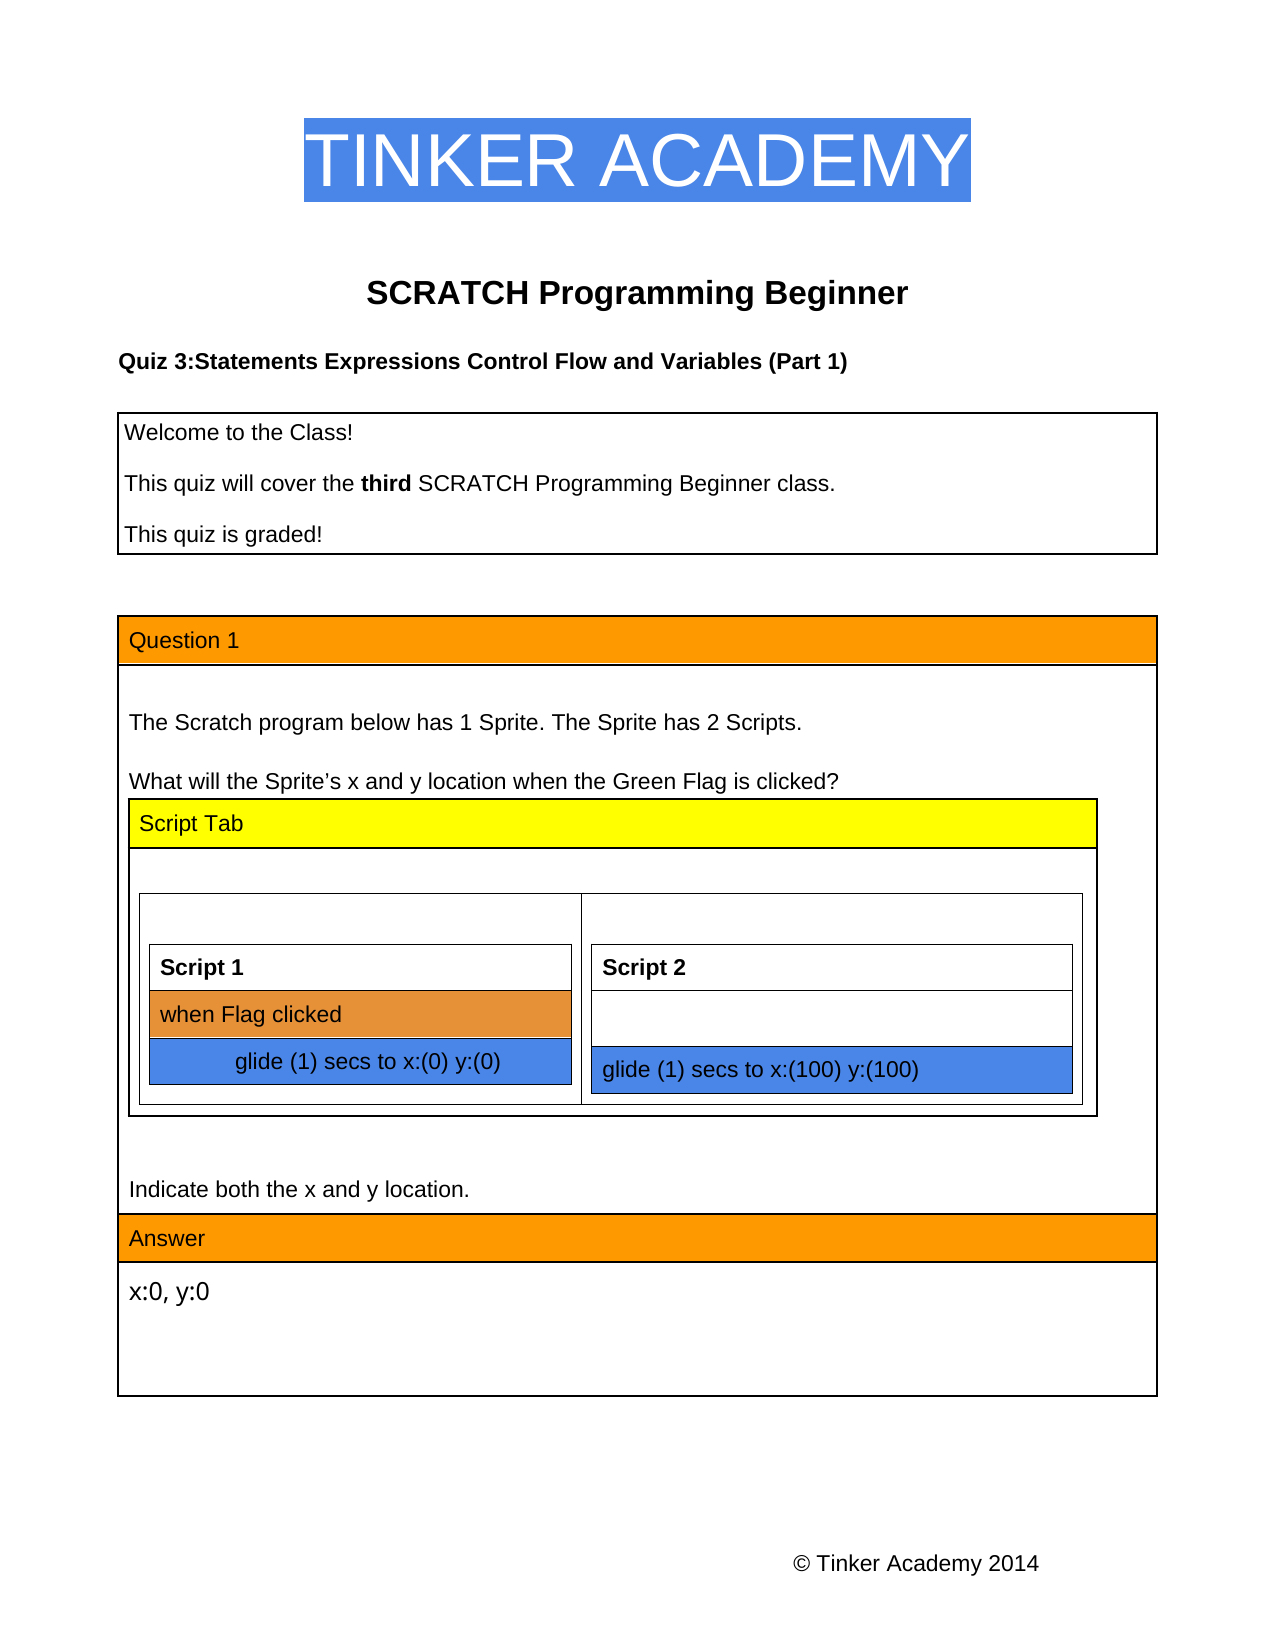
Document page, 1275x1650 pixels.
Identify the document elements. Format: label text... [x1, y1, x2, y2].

table_header Question 1 [119, 617, 1156, 663]
table_header Welcome to the Class! This quiz will cover the third SCRATCH Programming Beginner class. This quiz is graded! [119, 414, 1156, 553]
table_cell glide (1) secs to x:(0) y:(0) [150, 1039, 571, 1084]
table_header Script 2 [592, 945, 1072, 990]
table_header [582, 894, 1082, 1104]
table_cell [592, 991, 1072, 1046]
table_cell x:0, y:0 [119, 1263, 1156, 1395]
table_header [140, 894, 581, 1104]
table_header Script 1 [150, 945, 571, 990]
text TINKER ACADEMY [118, 118, 1157, 202]
table_cell [130, 849, 1096, 1115]
table_header Script Tab [130, 800, 1096, 847]
table_cell Answer [119, 1215, 1156, 1261]
text SCRATCH Programming Beginner [118, 274, 1157, 311]
text Quiz 3:Statements Expressions Control Flow and Variables (Part 1) [118, 349, 1157, 374]
table_cell glide (1) secs to x:(100) y:(100) [592, 1047, 1072, 1093]
table_cell when Flag clicked [150, 991, 571, 1037]
table_cell The Scratch program below has 1 Sprite. The Sprite has 2 Scripts. What will the Sprite’s x and y location when the Green Flag is clicked? Indicate both the x and y location. [119, 666, 1156, 1213]
